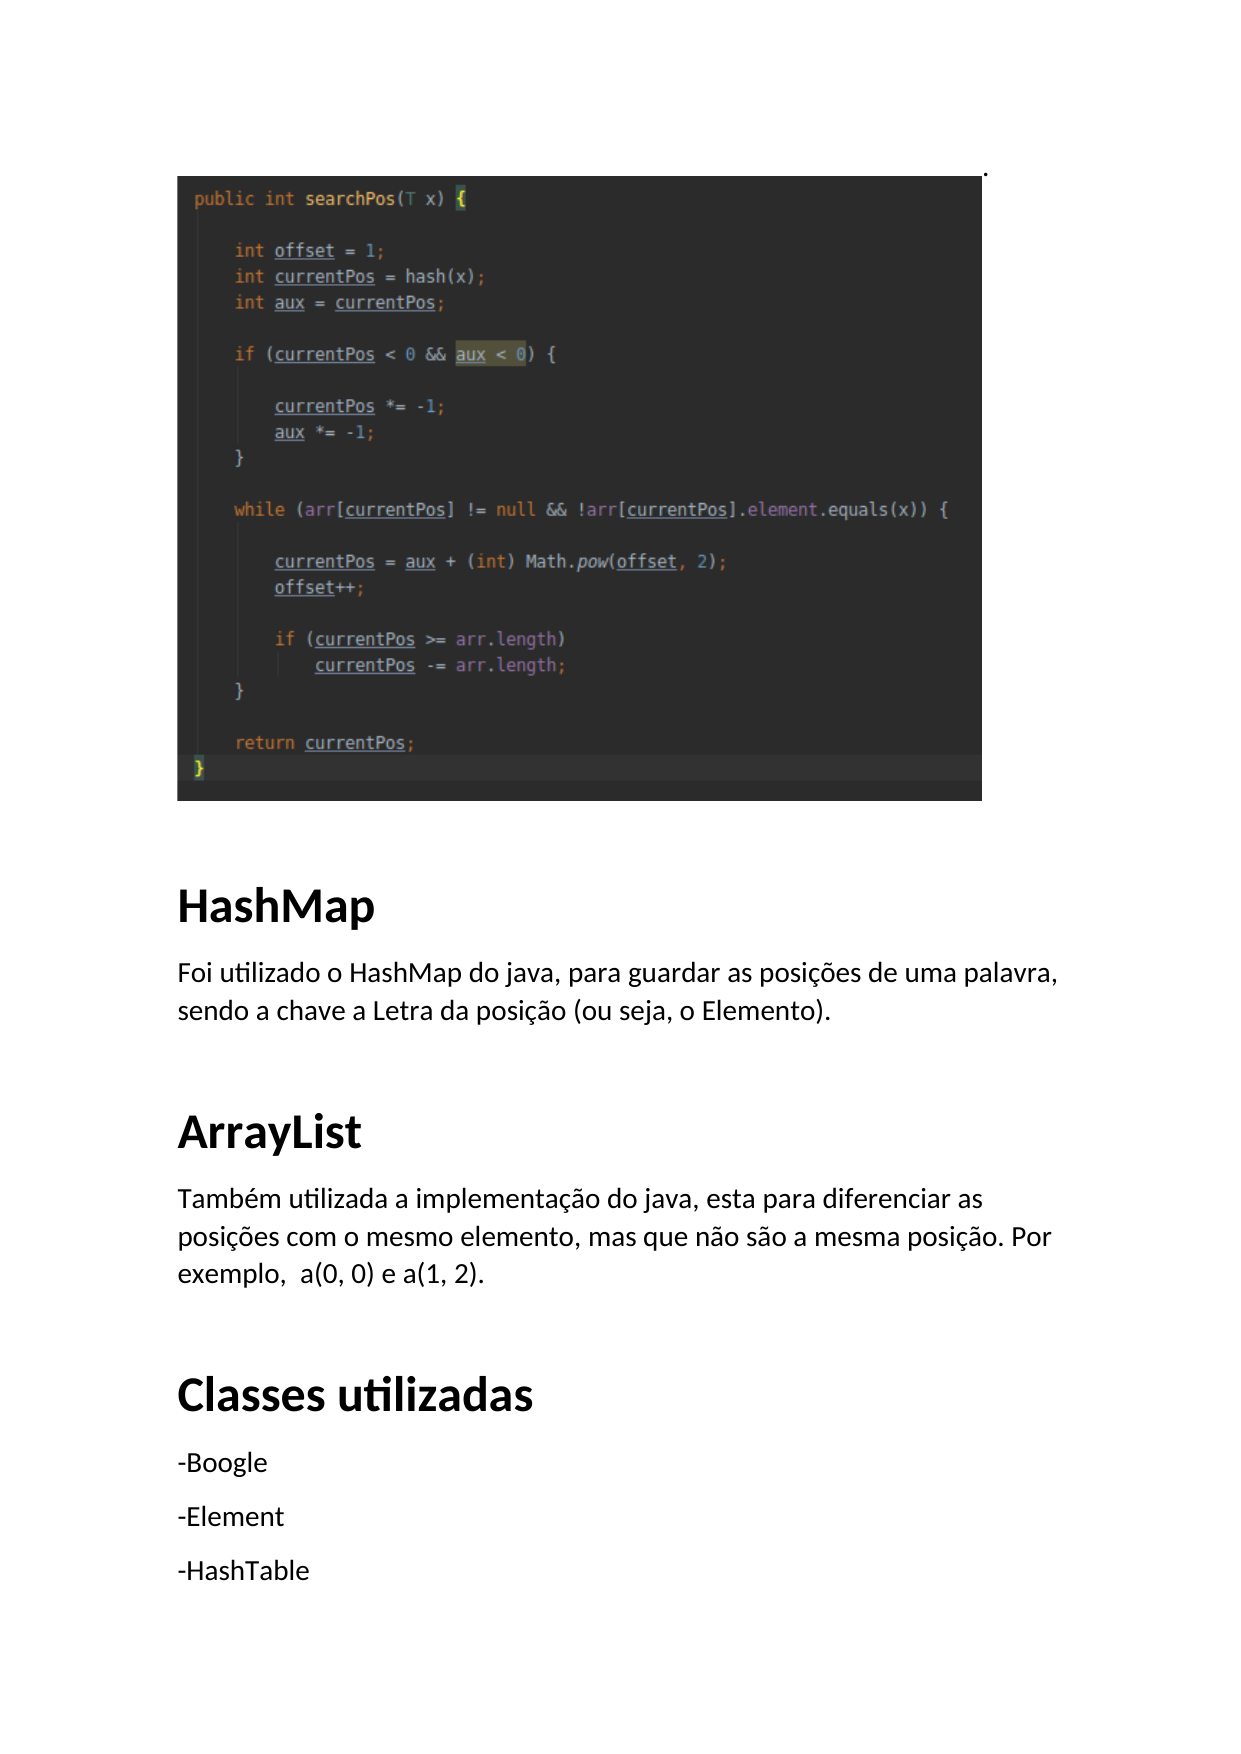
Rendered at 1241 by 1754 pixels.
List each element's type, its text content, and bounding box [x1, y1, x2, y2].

text ArrayList [177, 1100, 1063, 1161]
text . [177, 148, 1063, 801]
text Também utilizada a implementação do java, esta para diferenciar as posições com o mesmo elemento, mas que não são a mesma posição. Por exemplo, a(0, 0) e a(1, 2). [177, 1180, 1063, 1291]
text -Element [177, 1498, 1063, 1534]
text Classes utilizadas [177, 1363, 1063, 1424]
text -Boogle [177, 1444, 1063, 1480]
text HashMap [177, 873, 1063, 934]
text -HashTable [177, 1552, 1063, 1588]
text Foi utilizado o HashMap do java, para guardar as posições de uma palavra, sendo a chave a Letra da posição (ou seja, o Elemento). [177, 954, 1063, 1027]
